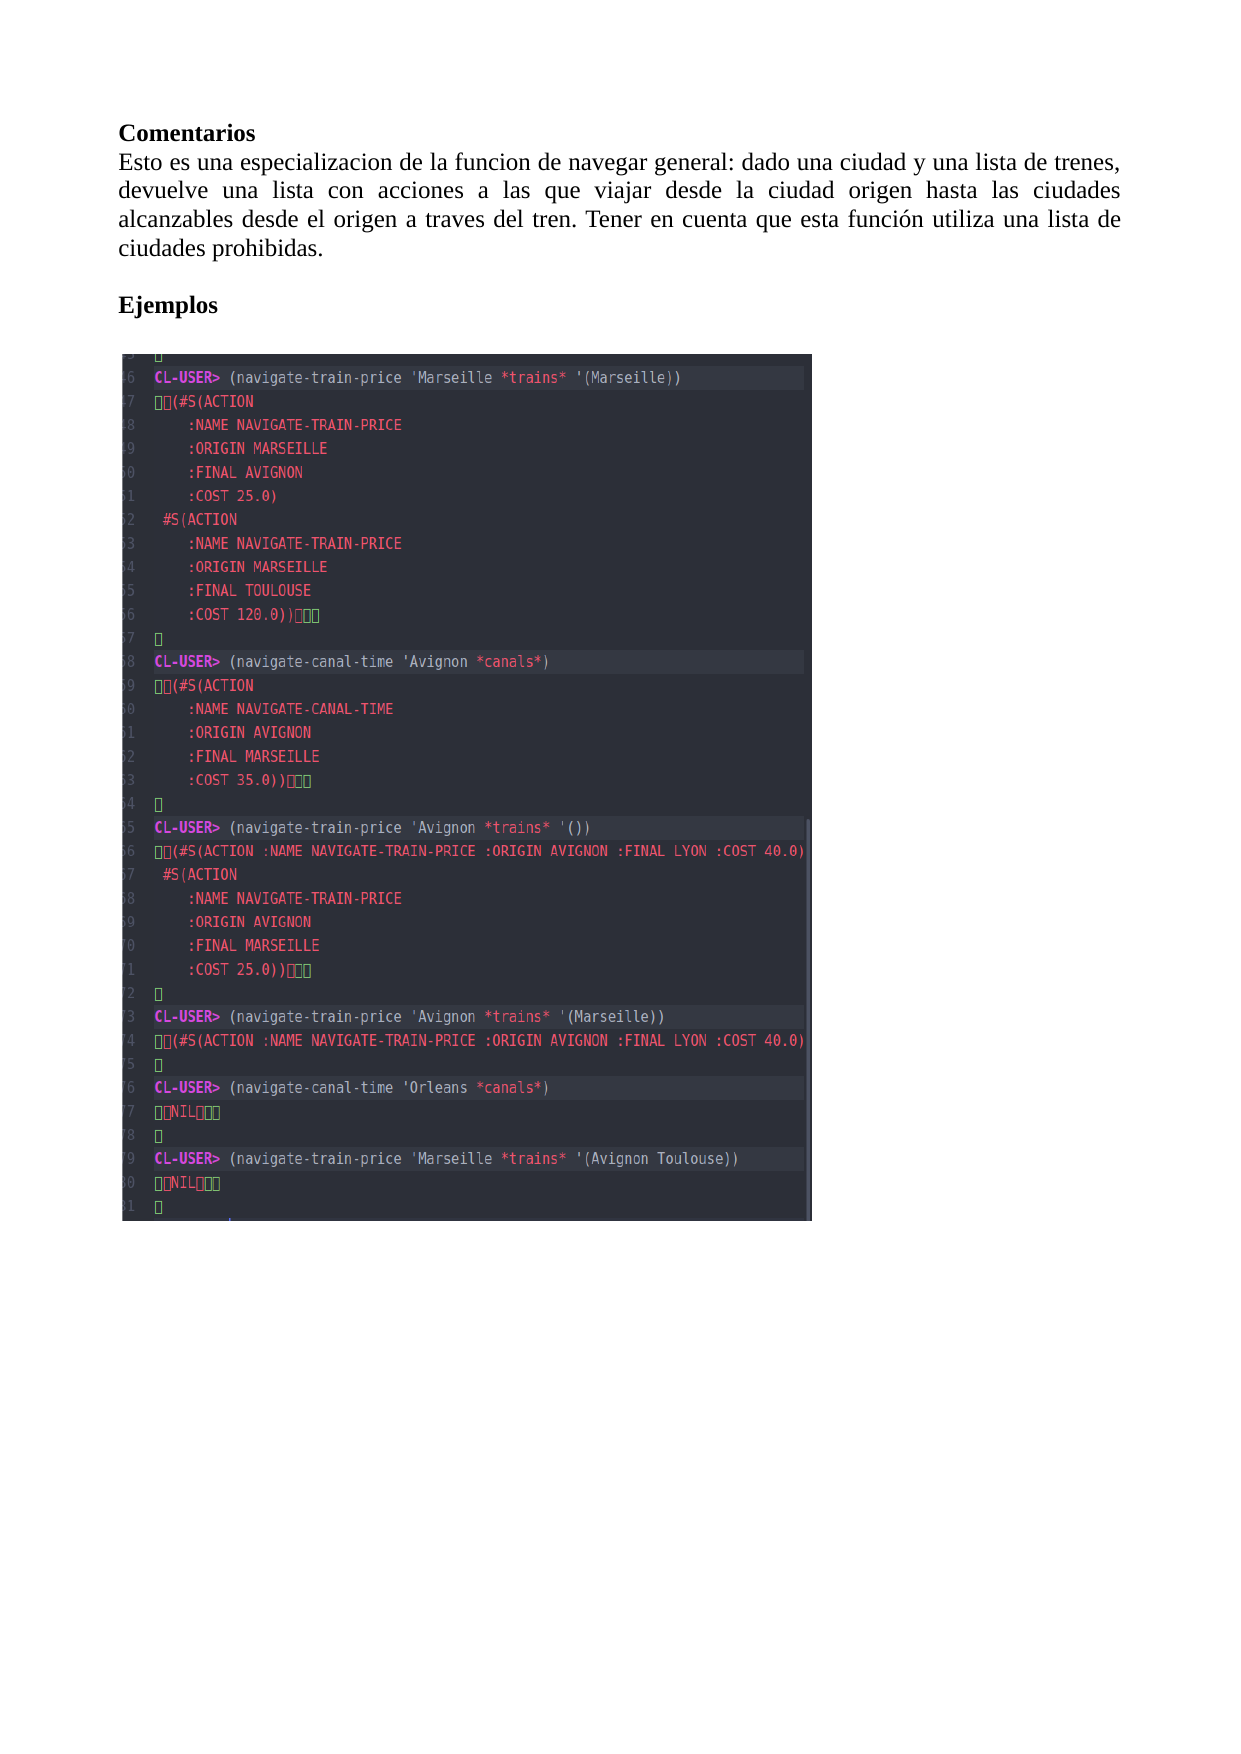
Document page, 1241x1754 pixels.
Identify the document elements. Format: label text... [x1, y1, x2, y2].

text Ejemplos [118, 291, 1122, 319]
text Esto es una especializacion de la funcion de navegar general: dado una ciudad y una lista de trenes, devuelve una lista con acciones a las que viajar desde la ciudad origen hasta las ciudades alcanzables desde el origen a traves del tren. Tener en cuenta que esta función utiliza una lista de ciudades prohibidas. [118, 147, 1122, 262]
text Comentarios [118, 118, 1122, 147]
